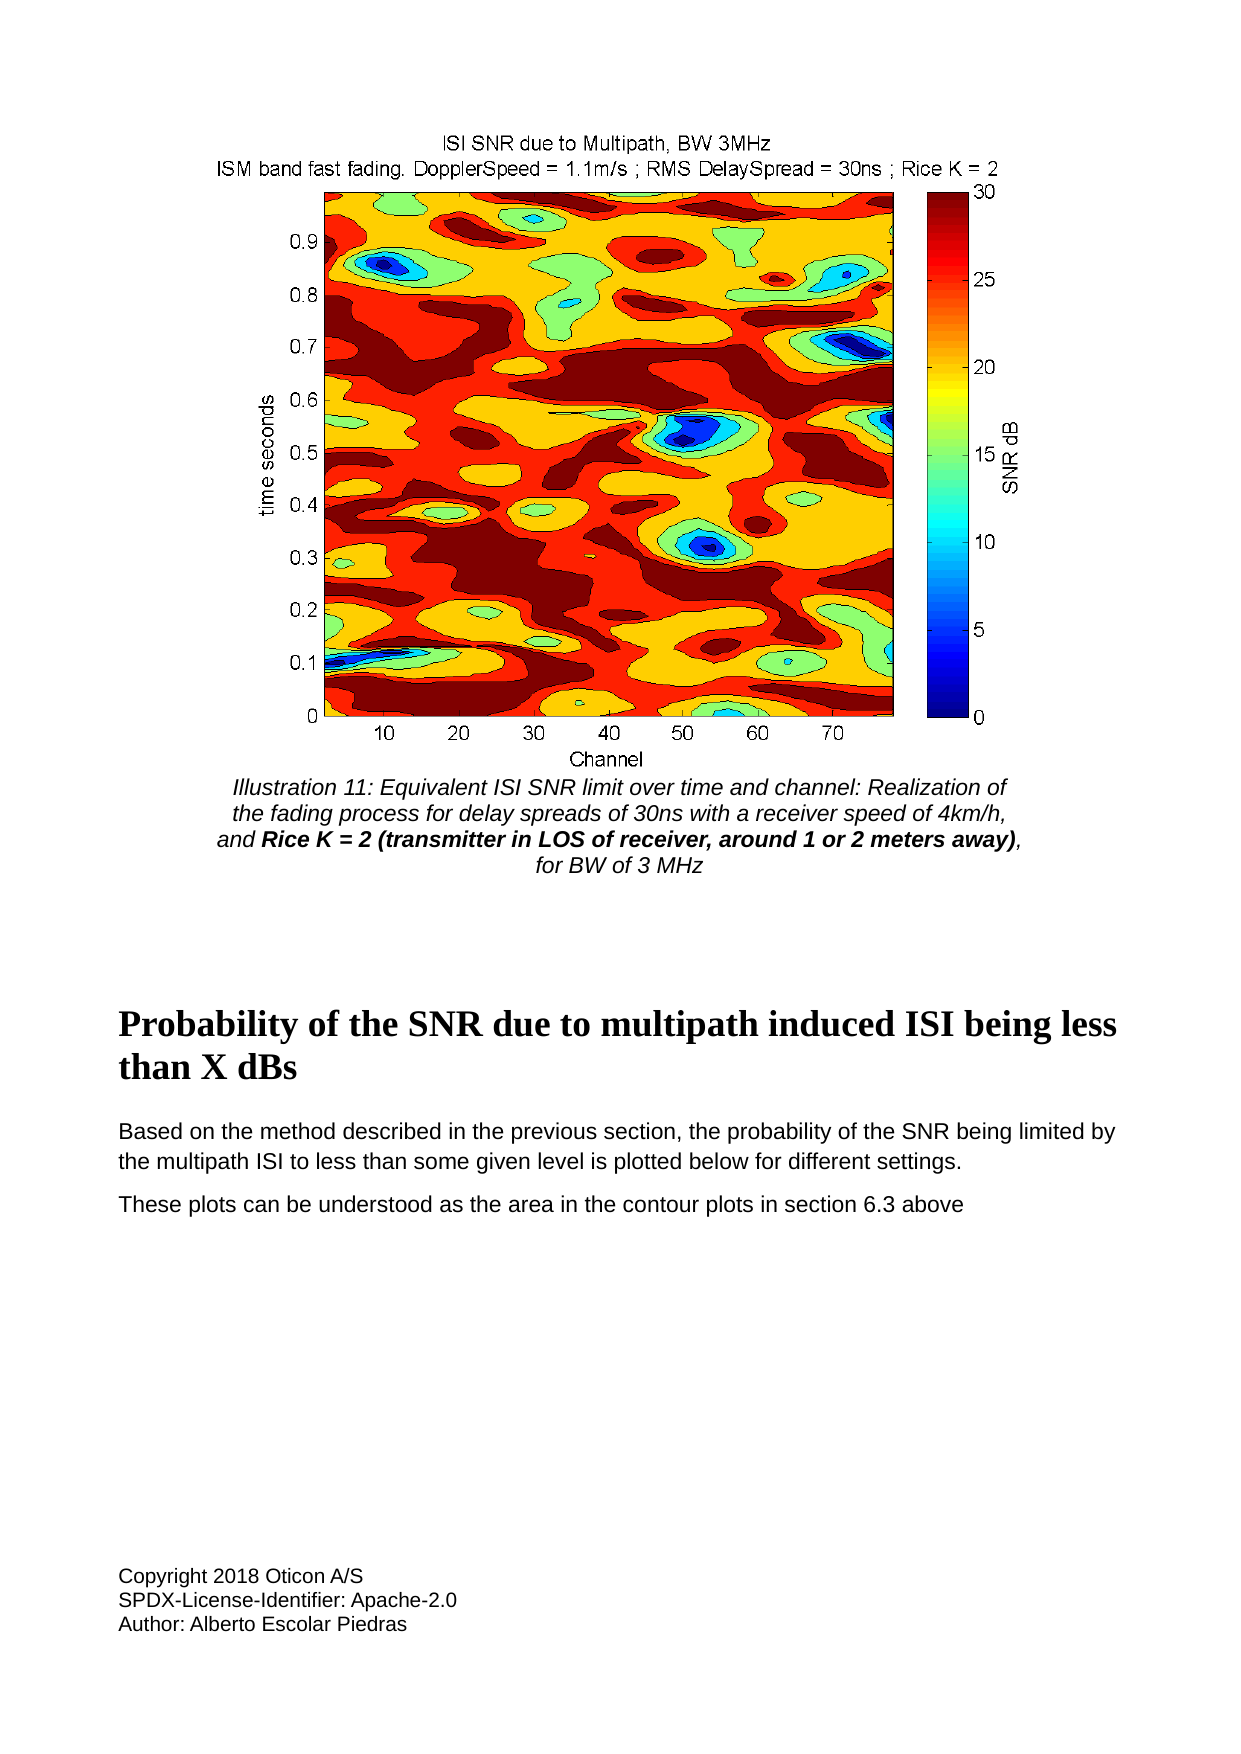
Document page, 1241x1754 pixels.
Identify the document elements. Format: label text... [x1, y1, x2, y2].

text These plots can be understood as the area in the contour plots in section 6.3 above [118, 1191, 1123, 1217]
picture [216, 130, 1025, 769]
subtitle Based on the method described in the previous section, the probability of the SNR being limited by the multipath ISI to less than some given level is plotted below for different settings. [118, 1118, 1123, 1174]
text Illustration 11: Equivalent ISI SNR limit over time and channel: Realization of the fading process for delay spreads of 30ns with a receiver speed of 4km/h, and Rice K = 2 (transmitter in LOS of receiver, around 1 or 2 meters away), for BW of 3 MHz [216, 769, 1025, 879]
subtitle Probability of the SNR due to multipath induced ISI being less than X dBs [118, 1001, 1123, 1087]
